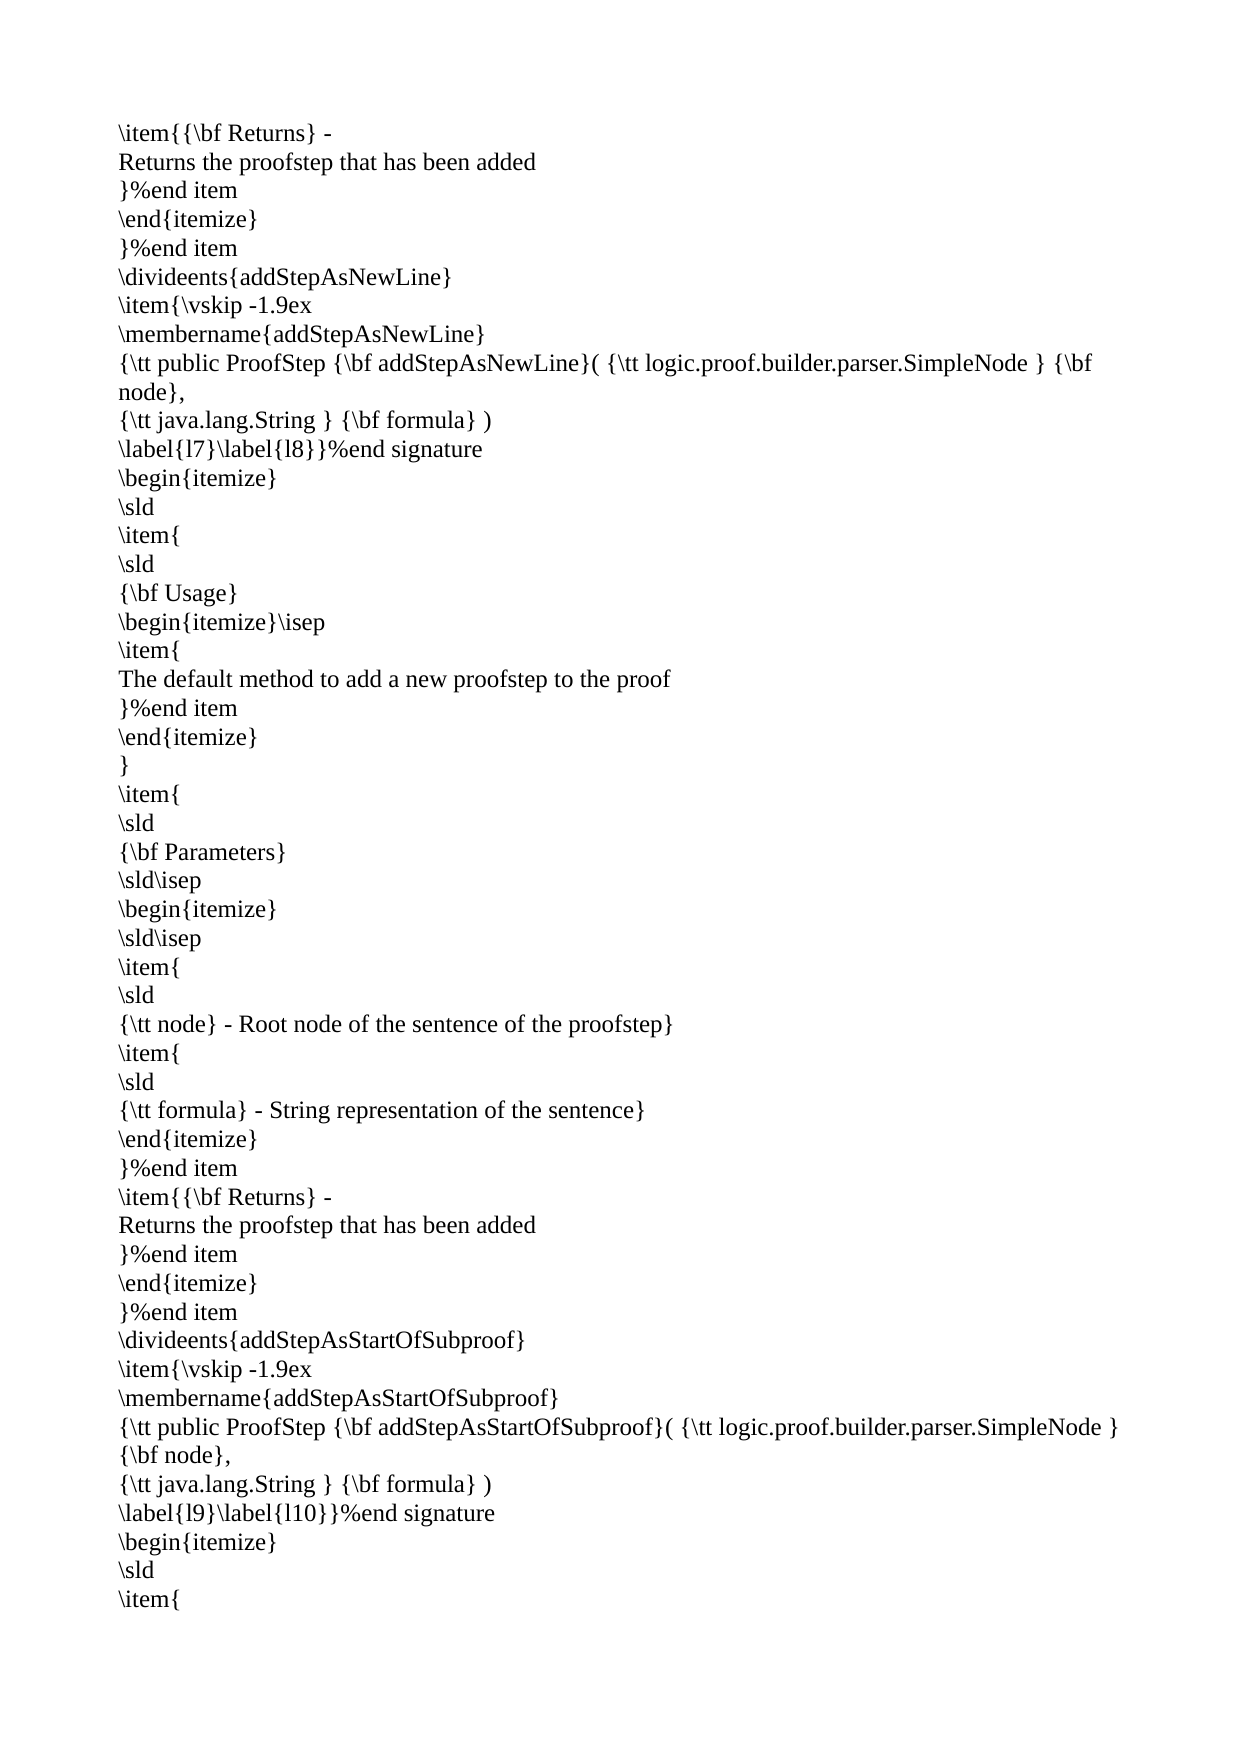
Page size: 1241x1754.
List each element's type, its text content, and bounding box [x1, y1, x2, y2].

text \sld\isep [118, 866, 1122, 894]
text \item{{\bf Returns} - [118, 1182, 1122, 1211]
text \item{ [118, 1584, 1122, 1613]
text Returns the proofstep that has been added [118, 1211, 1122, 1239]
text \item{\vskip -1.9ex [118, 1354, 1122, 1383]
text {\tt formula} - String representation of the sentence} [118, 1096, 1122, 1124]
text \end{itemize} [118, 1268, 1122, 1297]
text \item{{\bf Returns} - [118, 118, 1122, 147]
text \membername{addStepAsNewLine} [118, 319, 1122, 348]
text {\bf Parameters} [118, 837, 1122, 866]
text \item{ [118, 521, 1122, 549]
text \begin{itemize}\isep [118, 607, 1122, 636]
text \end{itemize} [118, 1124, 1122, 1153]
text The default method to add a new proofstep to the proof [118, 664, 1122, 693]
text \item{\vskip -1.9ex [118, 291, 1122, 319]
text }%end item [118, 1239, 1122, 1268]
text {\tt public ProofStep {\bf addStepAsStartOfSubproof}( {\tt logic.proof.builder.parser.SimpleNode } {\bf node}, [118, 1412, 1122, 1469]
text {\tt public ProofStep {\bf addStepAsNewLine}( {\tt logic.proof.builder.parser.SimpleNode } {\bf node}, [118, 348, 1122, 406]
text {\tt java.lang.String } {\bf formula} ) [118, 1469, 1122, 1498]
text \sld [118, 1067, 1122, 1096]
text }%end item [118, 1153, 1122, 1182]
text \end{itemize} [118, 722, 1122, 751]
text \sld [118, 1556, 1122, 1584]
text \item{ [118, 779, 1122, 808]
text }%end item [118, 233, 1122, 262]
text \label{l9}\label{l10}}%end signature [118, 1498, 1122, 1527]
text \begin{itemize} [118, 894, 1122, 923]
text \begin{itemize} [118, 1527, 1122, 1556]
text {\bf Usage} [118, 578, 1122, 607]
text \sld [118, 808, 1122, 837]
text }%end item [118, 1297, 1122, 1326]
text \sld\isep [118, 923, 1122, 952]
text }%end item [118, 693, 1122, 722]
text \begin{itemize} [118, 463, 1122, 492]
text \item{ [118, 1038, 1122, 1067]
text \item{ [118, 636, 1122, 664]
text } [118, 751, 1122, 779]
text \item{ [118, 952, 1122, 981]
text }%end item [118, 176, 1122, 204]
text \divideents{addStepAsNewLine} [118, 262, 1122, 291]
text {\tt java.lang.String } {\bf formula} ) [118, 406, 1122, 434]
text \sld [118, 549, 1122, 578]
text \end{itemize} [118, 204, 1122, 233]
text \sld [118, 492, 1122, 521]
text \label{l7}\label{l8}}%end signature [118, 434, 1122, 463]
text \sld [118, 981, 1122, 1009]
text \divideents{addStepAsStartOfSubproof} [118, 1326, 1122, 1354]
text Returns the proofstep that has been added [118, 147, 1122, 176]
text {\tt node} - Root node of the sentence of the proofstep} [118, 1009, 1122, 1038]
text \membername{addStepAsStartOfSubproof} [118, 1383, 1122, 1412]
